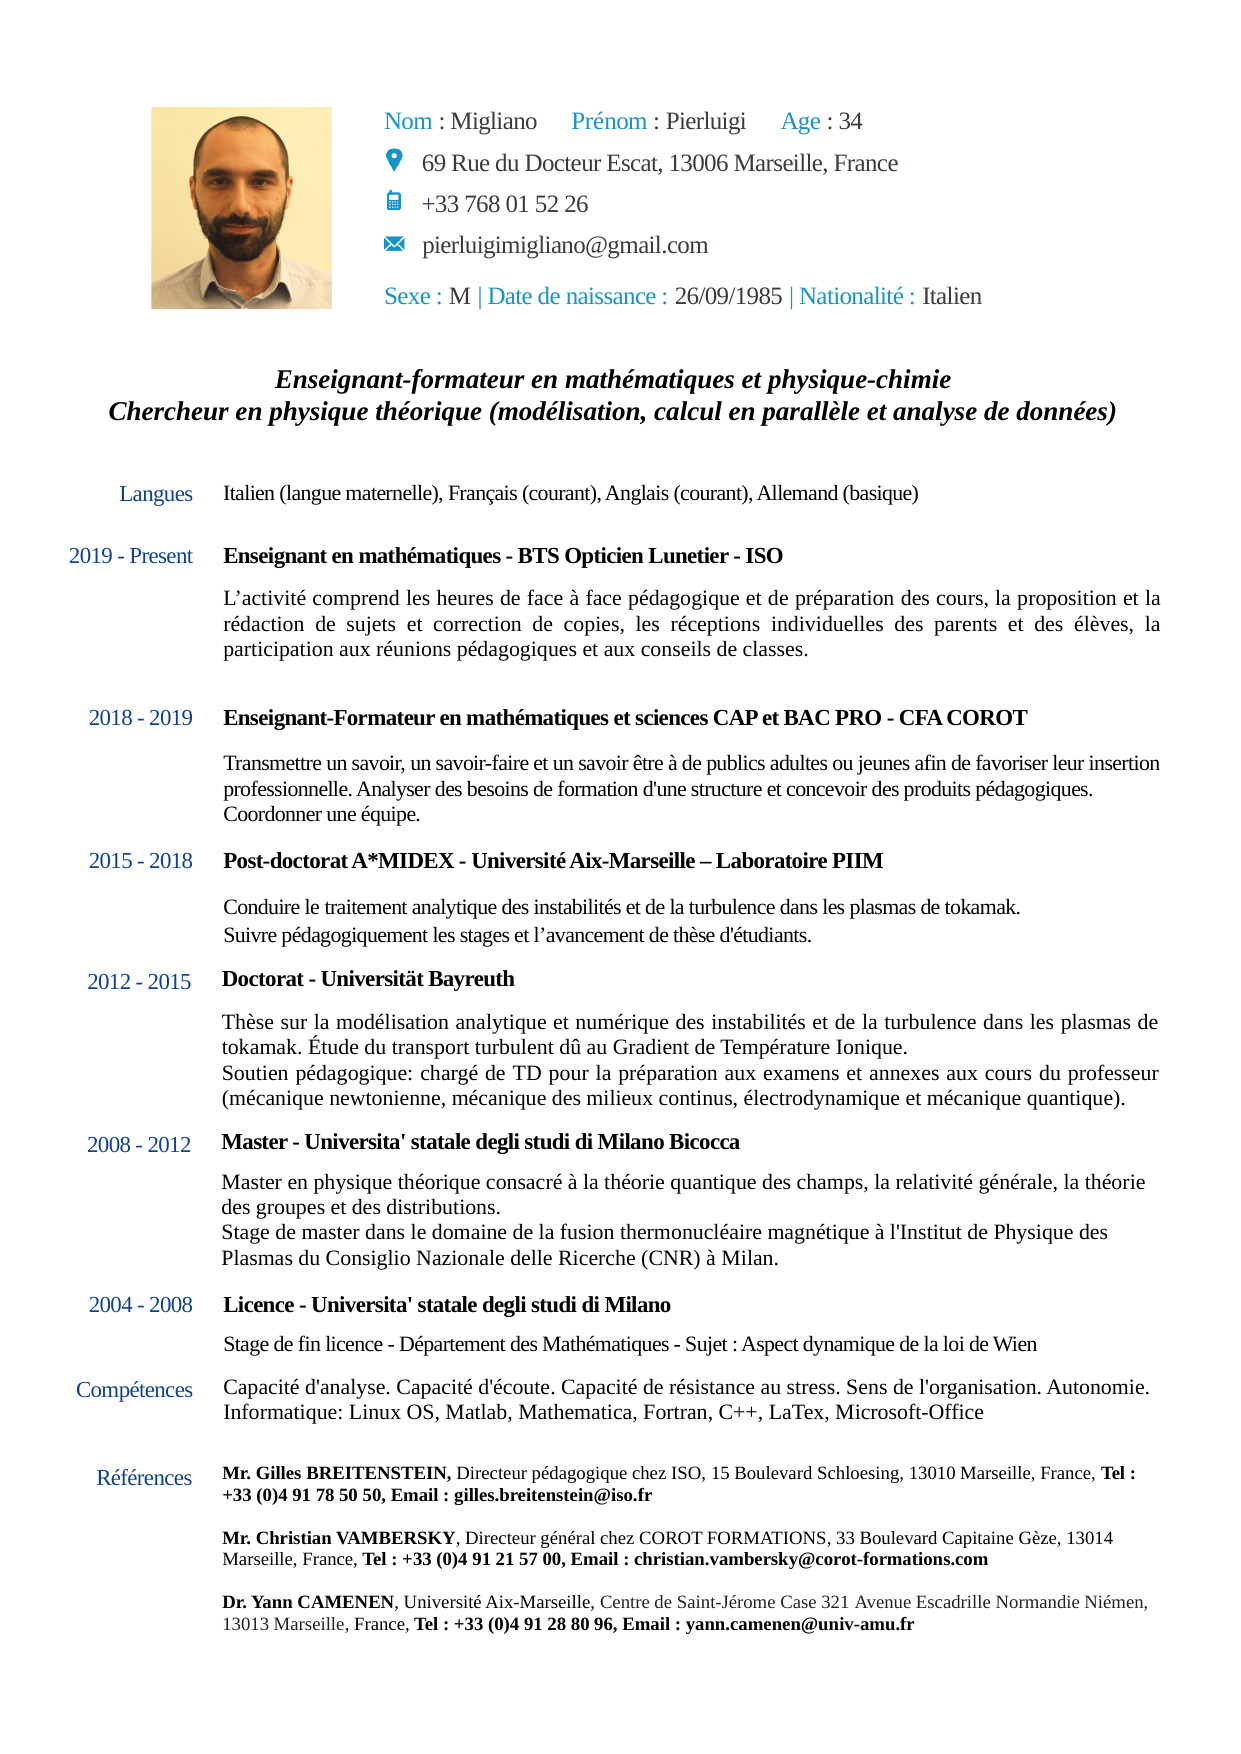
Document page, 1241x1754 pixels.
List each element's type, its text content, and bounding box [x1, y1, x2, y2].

table_cell pierluigimigliano@gmail.com [384, 231, 1157, 272]
table_header 2012 - 2015 [62, 965, 222, 1110]
picture [151, 107, 332, 309]
table_header Doctorat - Universität Bayreuth Thèse sur la modélisation analytique et numérique des instabilités et de la turbulence dans les plasmas de tokamak. Étude du transport turbulent dû au Gradient de Température Ionique. Soutien pédagogique: chargé de TD pour la préparation aux examens et annexes aux cours du professeur (mécanique newtonienne, mécanique des milieux continus, électrodynamique et mécanique quantique). [222, 965, 1160, 1110]
picture [383, 230, 405, 255]
text Chercheur en physique théorique (modélisation, calcul en parallèle et analyse de données) [106, 394, 1122, 426]
table_header Master - Universita' statale degli studi di Milano Bicocca Master en physique théorique consacré à la théorie quantique des champs, la relativité générale, la théorie des groupes et des distributions. Stage de master dans le domaine de la fusion thermonucléaire magnétique à l'Institut de Physique des Plasmas du Consiglio Nazionale delle Ricerche (CNR) à Milan. [221, 1128, 1159, 1270]
text Enseignant-formateur en mathématiques et physique-chimie [106, 363, 1122, 394]
table_header Licence - Universita' statale degli studi di Milano Stage de fin licence - Département des Mathématiques - Sujet : Aspect dynamique de la loi de Wien [223, 1288, 1167, 1356]
picture [383, 189, 405, 211]
table_header Références [62, 1462, 222, 1634]
table_header 2015 - 2018 [58, 844, 223, 947]
table_header Italien (langue maternelle), Français (courant), Anglais (courant), Allemand (basique) [223, 477, 1168, 506]
table_header Capacité d'analyse. Capacité d'écoute. Capacité de résistance au stress. Sens de l'organisation. Autonomie. Informatique: Linux OS, Matlab, Mathematica, Fortran, C++, LaTex, Microsoft-Office [223, 1374, 1167, 1424]
picture [383, 147, 405, 172]
table_header [89, 106, 384, 148]
table_cell Sexe : M | Date de naissance : 26/09/1985 | Nationalité : Italien [384, 272, 1157, 309]
table_header Enseignant en mathématiques - BTS Opticien Lunetier - ISO L’activité comprend les heures de face à face pédagogique et de préparation des cours, la proposition et la rédaction de sujets et correction de copies, les réceptions individuelles des parents et des élèves, la participation aux réunions pédagogiques et aux conseils de classes. [223, 539, 1162, 661]
table_header 2008 - 2012 [61, 1128, 221, 1270]
table_header 2019 - Present [58, 539, 223, 661]
table_header Post-doctorat A*MIDEX - Université Aix-Marseille – Laboratoire PIIM Conduire le traitement analytique des instabilités et de la turbulence dans les plasmas de tokamak. Suivre pédagogiquement les stages et l’avancement de thèse d'étudiants. [223, 844, 1162, 947]
table_header 2018 - 2019 [58, 701, 223, 826]
table_header Nom : Migliano Prénom : Pierluigi Age : 34 [384, 106, 1157, 148]
table_header Mr. Gilles BREITENSTEIN, Directeur pédagogique chez ISO, 15 Boulevard Schloesing, 13010 Marseille, France, Tel : +33 (0)4 91 78 50 50, Email : gilles.breitenstein@iso.fr Mr. Christian VAMBERSKY, Directeur général chez COROT FORMATIONS, 33 Boulevard Capitaine Gèze, 13014 Marseille, France, Tel : +33 (0)4 91 21 57 00, Email : christian.vambersky@corot-formations.com Dr. Yann CAMENEN, Université Aix-Marseille, Centre de Saint-Jérome Case 321 Avenue Escadrille Normandie Niémen, 13013 Marseille, France, Tel : +33 (0)4 91 28 80 96, Email : yann.camenen@univ-amu.fr [222, 1462, 1166, 1634]
table_cell 69 Rue du Docteur Escat, 13006 Marseille, France [384, 148, 1157, 189]
table_header Enseignant-Formateur en mathématiques et sciences CAP et BAC PRO - CFA COROT Transmettre un savoir, un savoir-faire et un savoir être à de publics adultes ou jeunes afin de favoriser leur insertion professionnelle. Analyser des besoins de formation d'une structure et concevoir des produits pédagogiques. Coordonner une équipe. [223, 701, 1162, 826]
table_cell +33 768 01 52 26 [384, 189, 1157, 231]
table_header 2004 - 2008 [63, 1288, 223, 1356]
table_header Langues [58, 477, 223, 506]
table_cell [89, 148, 384, 310]
table_header Compétences [63, 1374, 223, 1424]
